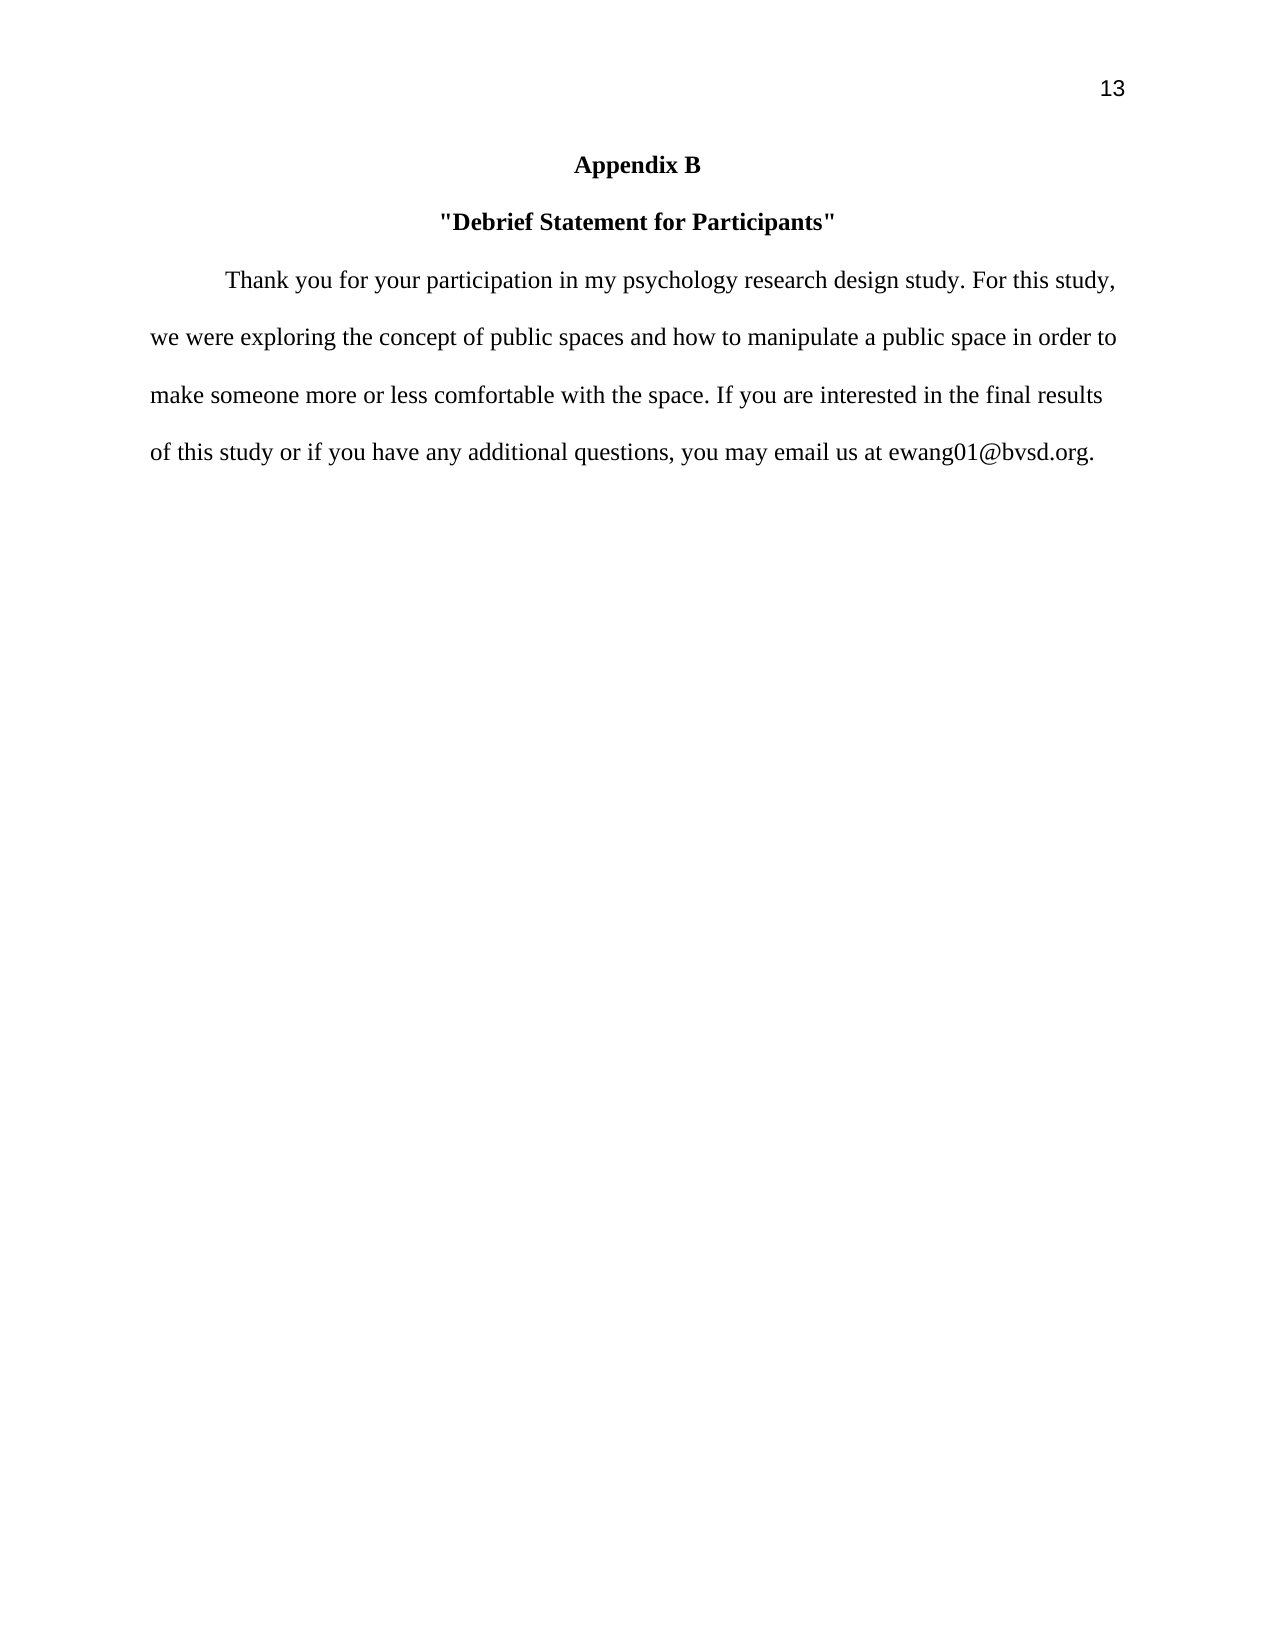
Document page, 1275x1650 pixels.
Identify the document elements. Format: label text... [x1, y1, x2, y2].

subtitle Appendix B [150, 150, 1125, 179]
text Thank you for your participation in my psychology research design study. For this study, we were exploring the concept of public spaces and how to manipulate a public space in order to make someone more or less comfortable with the space. If you are interested in the final results of this study or if you have any additional questions, you may email us at ewang01@bvsd.org. [150, 265, 1125, 466]
subtitle "Debrief Statement for Participants" [150, 207, 1125, 236]
